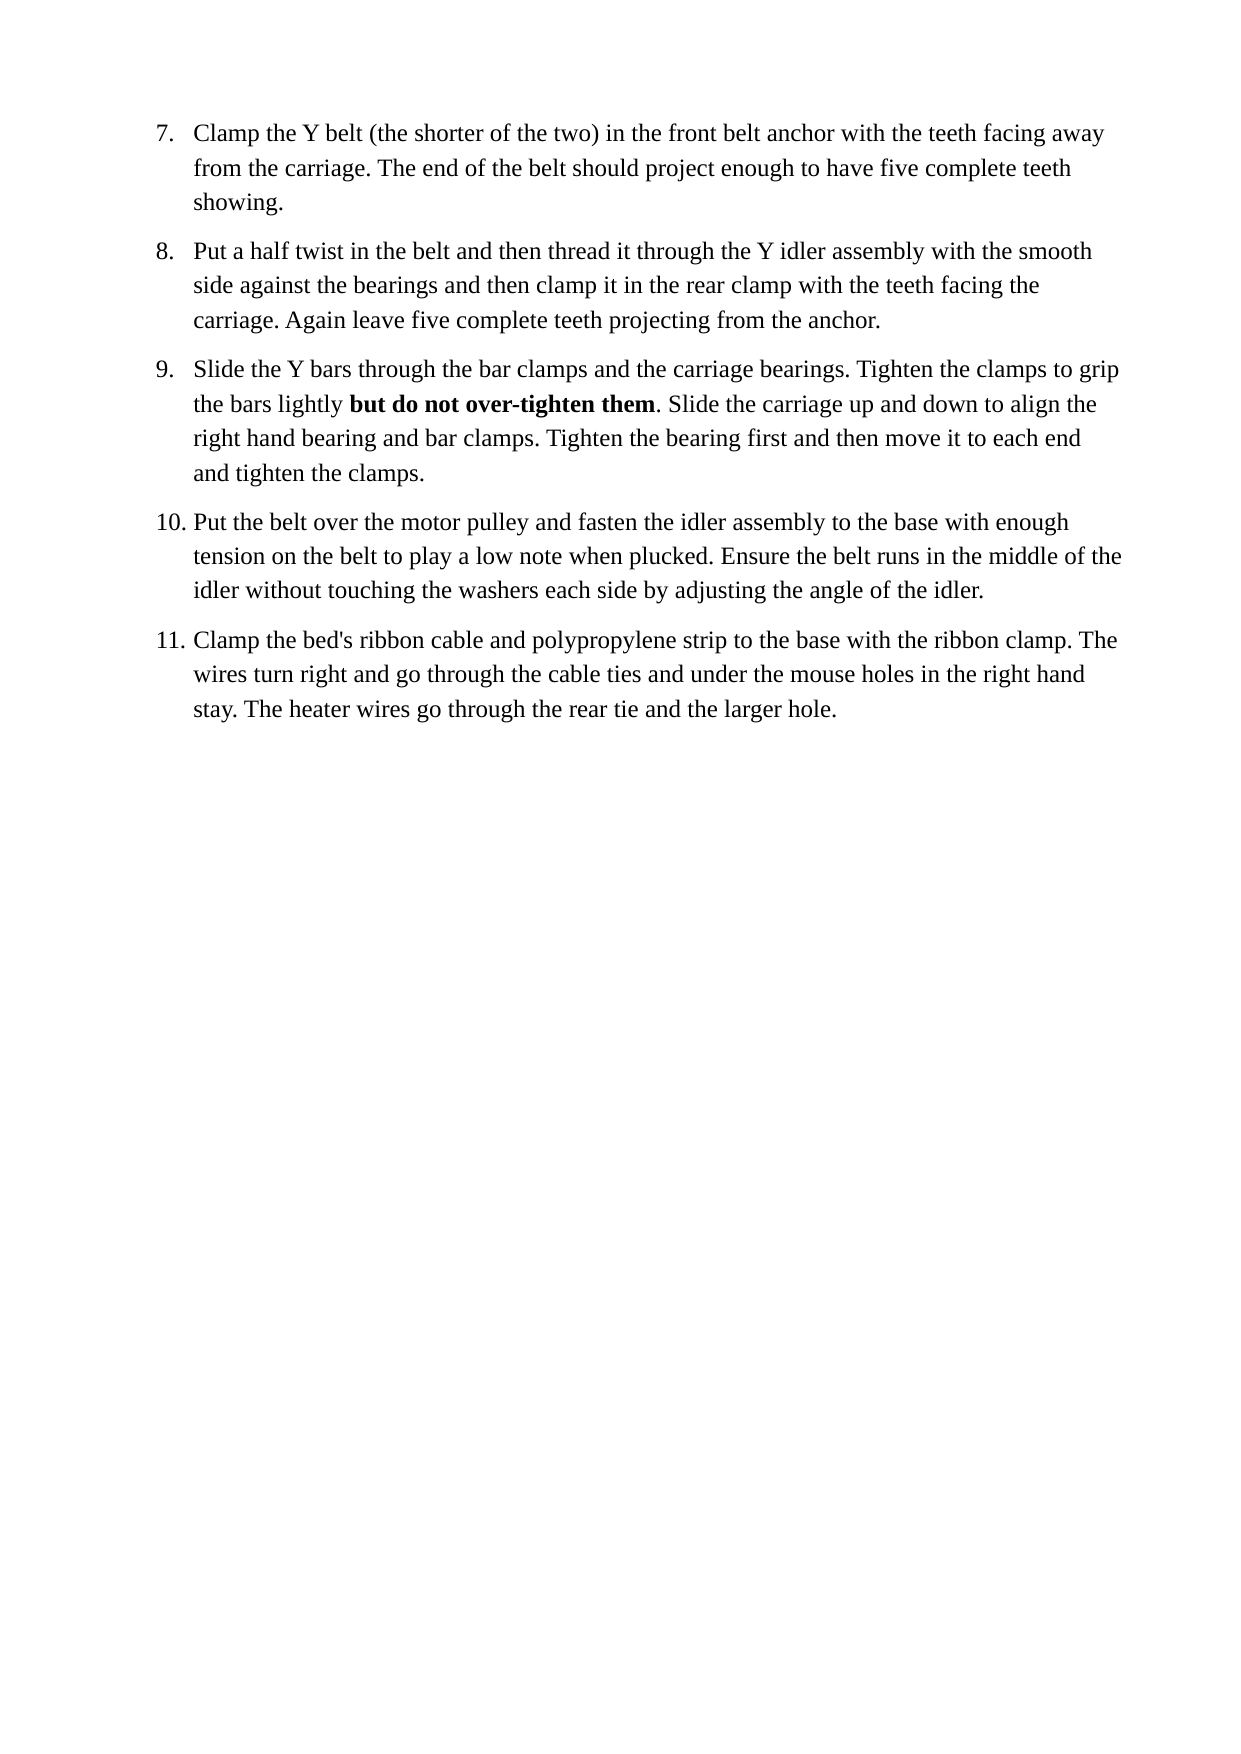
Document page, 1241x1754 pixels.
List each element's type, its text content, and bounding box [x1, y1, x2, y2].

list Put the belt over the motor pulley and fasten the idler assembly to the base with enough tension on the belt to play a low note when plucked. Ensure the belt runs in the middle of the idler without touching the washers each side by adjusting the angle of the idler. [156, 507, 1122, 604]
list Clamp the bed's ribbon cable and polypropylene strip to the base with the ribbon clamp. The wires turn right and go through the cable ties and under the mouse holes in the right hand stay. The heater wires go through the rear tie and the larger hole. [156, 625, 1122, 722]
list Slide the Y bars through the bar clamps and the carriage bearings. Tighten the clamps to grip the bars lightly but do not over-tighten them. Slide the carriage up and down to align the right hand bearing and bar clamps. Tighten the bearing first and then move it to each end and tighten the clamps. [156, 354, 1122, 486]
list Clamp the Y belt (the shorter of the two) in the front belt anchor with the teeth facing away from the carriage. The end of the belt should project enough to have five complete teeth showing. [156, 118, 1122, 216]
list Put a half twist in the belt and then thread it through the Y idler assembly with the smooth side against the bearings and then clamp it in the rear clamp with the teeth facing the carriage. Again leave five complete teeth projecting from the anchor. [156, 236, 1122, 334]
